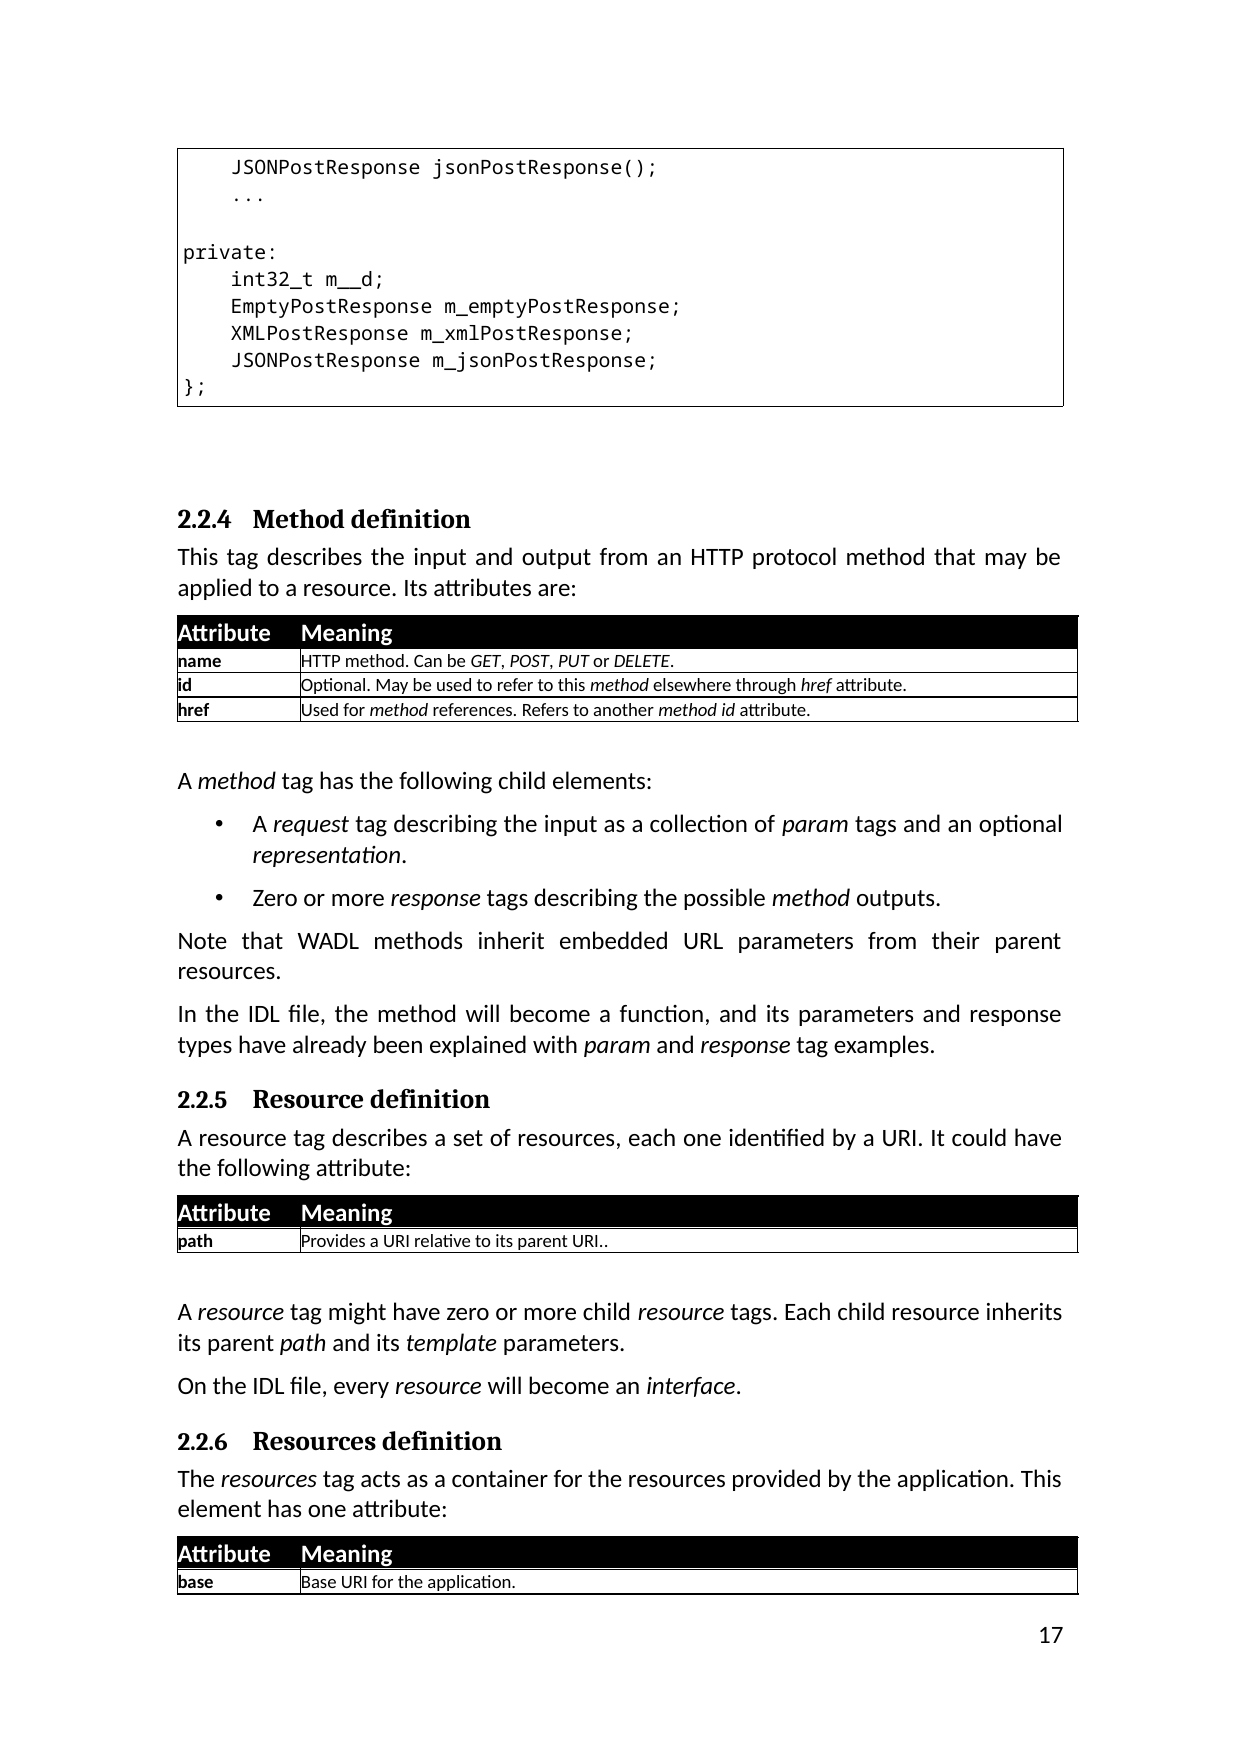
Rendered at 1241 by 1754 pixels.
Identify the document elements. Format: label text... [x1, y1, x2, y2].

subtitle Resource definition [177, 1084, 1063, 1116]
subtitle Method definition [177, 504, 1063, 535]
table_header Attribute [178, 617, 300, 647]
table_cell Base URI for the application. [301, 1570, 1077, 1593]
text A resource tag might have zero or more child resource tags. Each child resource inherits its parent path and its template parameters. [177, 1296, 1063, 1357]
text A method tag has the following child elements: [177, 765, 1063, 796]
table_header Meaning [301, 617, 1077, 647]
text A resource tag describes a set of resources, each one identified by a URI. It could have the following attribute: [177, 1122, 1063, 1183]
table_cell href [178, 698, 300, 721]
list Zero or more response tags describing the possible method outputs. [215, 882, 1063, 912]
table_header Attribute [178, 1197, 300, 1227]
text This tag describes the input and output from an HTTP protocol method that may be applied to a resource. Its attributes are: [177, 542, 1063, 603]
table_header JSONPostResponse jsonPostResponse(); ... private: int32_t m__d; EmptyPostResponse m_emptyPostResponse; XMLPostResponse m_xmlPostResponse; JSONPostResponse m_jsonPostResponse; }; [178, 149, 1063, 406]
text In the IDL file, the method will become a function, and its parameters and response types have already been explained with param and response tag examples. [177, 998, 1063, 1059]
text The resources tag acts as a container for the resources provided by the application. This element has one attribute: [177, 1463, 1063, 1524]
text On the IDL file, every resource will become an interface. [177, 1370, 1063, 1401]
table_cell Provides a URI relative to its parent URI.. [301, 1229, 1077, 1252]
subtitle Resources definition [177, 1426, 1063, 1457]
table_cell path [178, 1229, 300, 1252]
table_cell base [178, 1570, 300, 1593]
table_header Meaning [301, 1197, 1077, 1227]
table_cell name [178, 649, 300, 672]
text Note that WADL methods inherit embedded URL parameters from their parent resources. [177, 925, 1063, 986]
table_cell id [178, 673, 300, 696]
table_header Meaning [301, 1538, 1077, 1568]
table_header Attribute [178, 1538, 300, 1568]
table_cell Used for method references. Refers to another method id attribute. [301, 698, 1077, 721]
table_cell Optional. May be used to refer to this method elsewhere through href attribute. [301, 673, 1077, 696]
list A request tag describing the input as a collection of param tags and an optional representation. [215, 808, 1063, 869]
table_cell HTTP method. Can be GET, POST, PUT or DELETE. [301, 649, 1077, 672]
